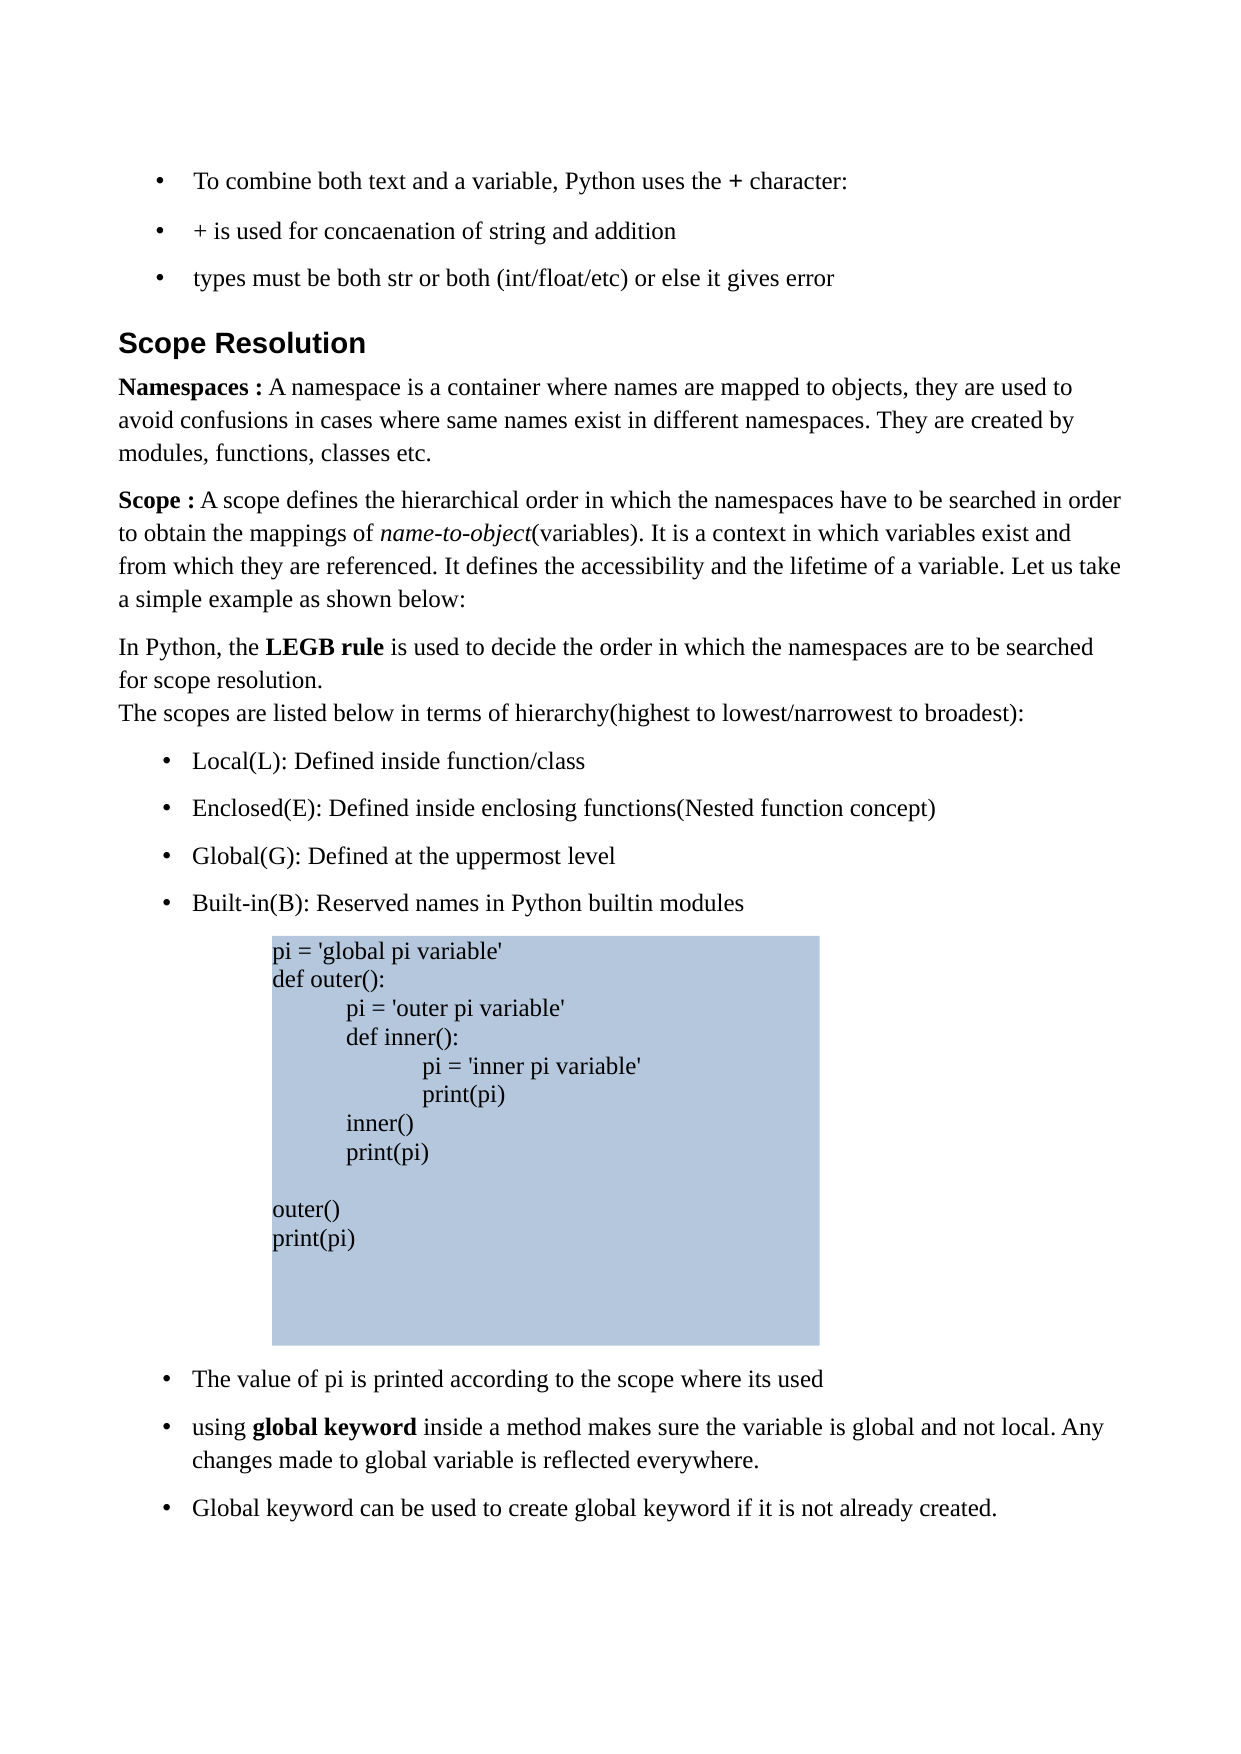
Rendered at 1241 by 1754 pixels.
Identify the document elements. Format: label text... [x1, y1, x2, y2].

subtitle Scope Resolution [118, 326, 1122, 359]
list Global(G): Defined at the uppermost level [162, 841, 1122, 870]
text In Python, the LEGB rule is used to decide the order in which the namespaces are to be searched for scope resolution. The scopes are listed below in terms of hierarchy(highest to lowest/narrowest to broadest): [118, 632, 1122, 727]
list Enclosed(E): Defined inside enclosing functions(Nested function concept) [162, 793, 1122, 822]
list Global keyword can be used to create global keyword if it is not already created. [162, 1493, 1122, 1522]
list To combine both text and a variable, Python uses the + character: [156, 166, 1122, 197]
list types must be both str or both (int/float/etc) or else it gives error [156, 263, 1122, 292]
text Scope : A scope defines the hierarchical order in which the namespaces have to be searched in order to obtain the mappings of name-to-object(variables). It is a context in which variables exist and from which they are referenced. It defines the accessibility and the lifetime of a variable. Let us take a simple example as shown below: [118, 485, 1122, 613]
list Built-in(B): Reserved names in Python builtin modules [162, 888, 1122, 917]
list Local(L): Defined inside function/class [162, 746, 1122, 774]
text Namespaces : A namespace is a container where names are mapped to objects, they are used to avoid confusions in cases where same names exist in different namespaces. They are created by modules, functions, classes etc. [118, 372, 1122, 467]
list The value of pi is printed according to the scope where its used [162, 1364, 1122, 1393]
list using global keyword inside a method makes sure the variable is global and not local. Any changes made to global variable is reflected everywhere. [162, 1412, 1122, 1474]
list + is used for concaenation of string and addition [156, 216, 1122, 244]
